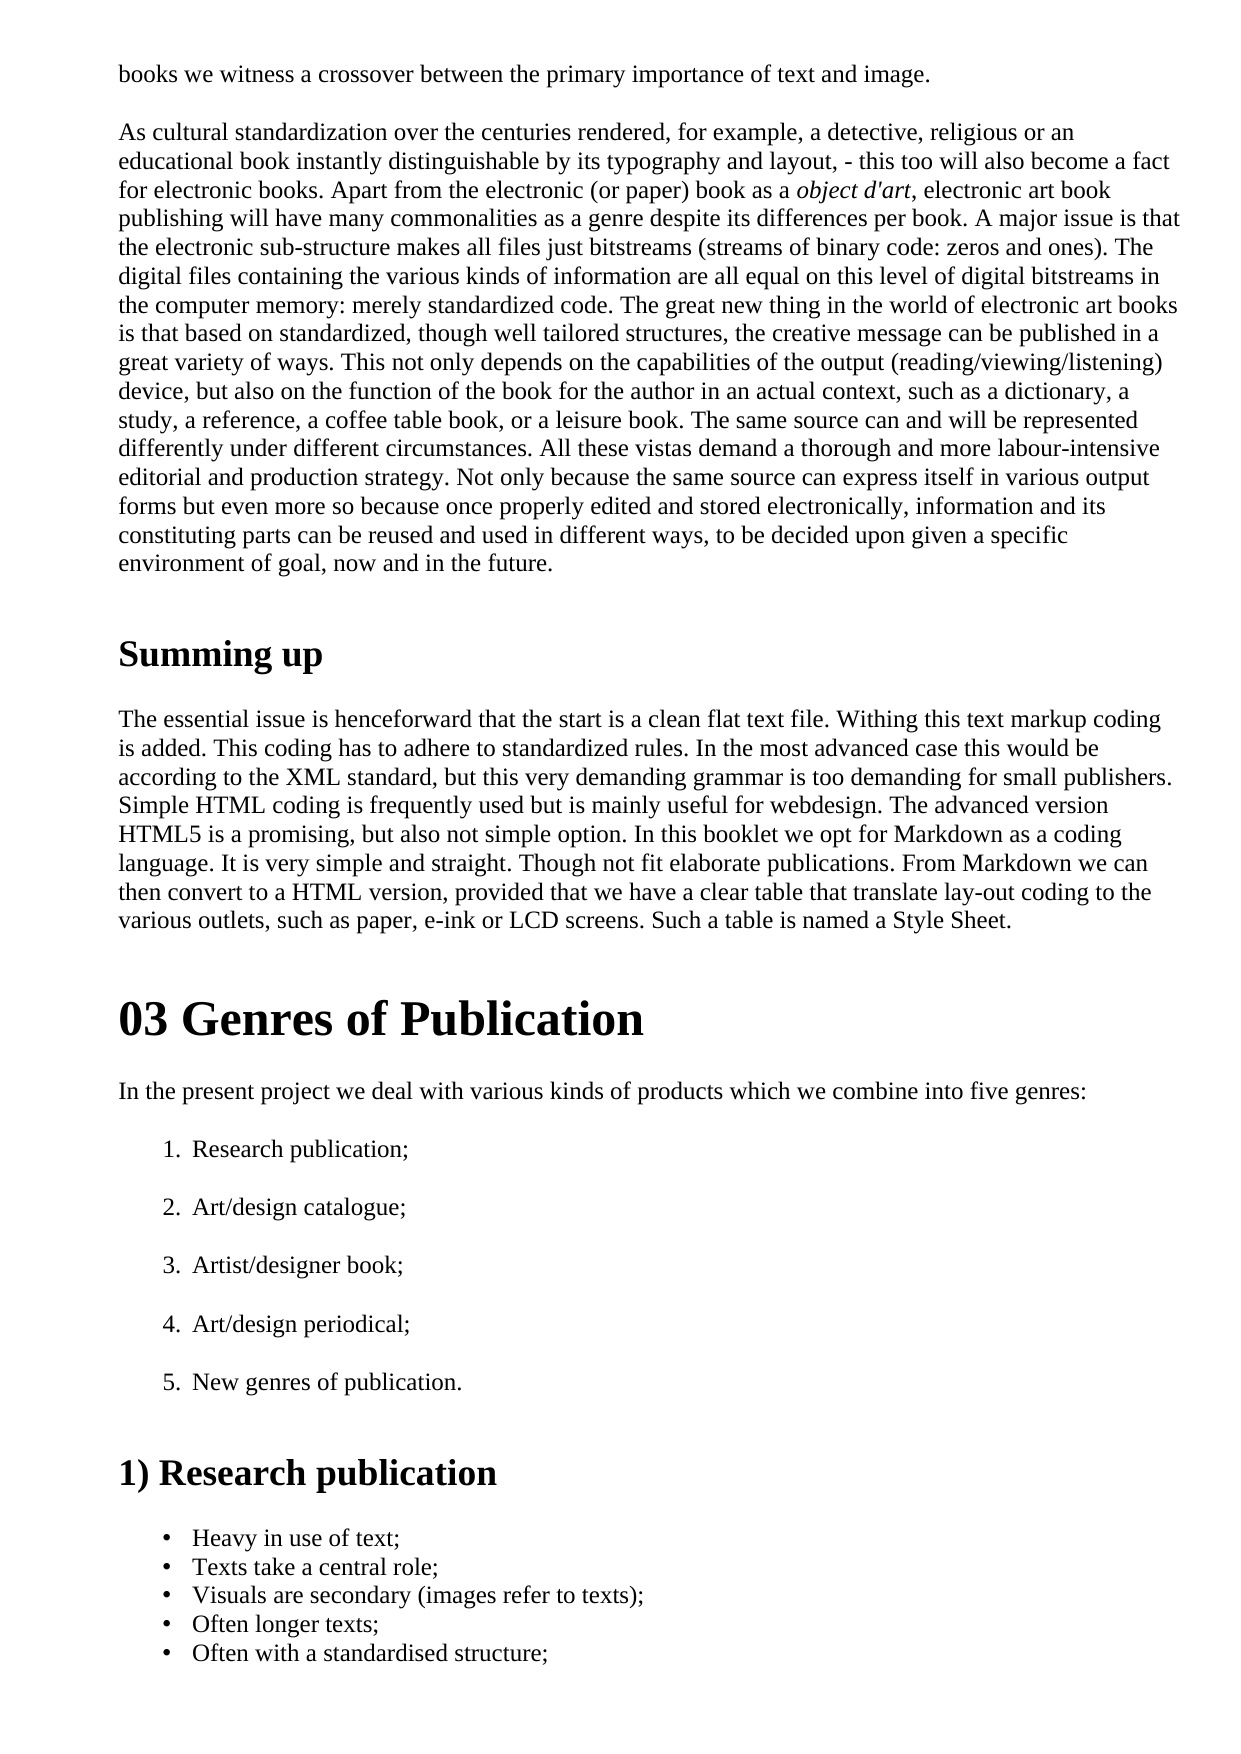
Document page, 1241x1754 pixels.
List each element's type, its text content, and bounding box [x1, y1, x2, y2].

text books we witness a crossover between the primary importance of text and image. [118, 59, 1181, 88]
subtitle 03 Genres of Publication [118, 989, 1181, 1046]
text In the present project we deal with various kinds of products which we combine into five genres: [118, 1076, 1181, 1104]
list Often longer texts; [162, 1609, 1181, 1638]
list Art/design periodical; [162, 1309, 1181, 1337]
list Art/design catalogue; [162, 1192, 1181, 1221]
list Heavy in use of text; [162, 1523, 1181, 1552]
list Artist/designer book; [162, 1251, 1181, 1279]
list Often with a standardised structure; [162, 1638, 1181, 1667]
subtitle Summing up [118, 632, 1181, 675]
text The essential issue is henceforward that the start is a clean flat text file. Withing this text markup coding is added. This coding has to adhere to standardized rules. In the most advanced case this would be according to the XML standard, but this very demanding grammar is too demanding for small publishers. Simple HTML coding is frequently used but is mainly useful for webdesign. The advanced version HTML5 is a promising, but also not simple option. In this booklet we opt for Markdown as a coding language. It is very simple and straight. Though not fit elaborate publications. From Markdown we can then convert to a HTML version, provided that we have a clear table that translate lay-out coding to the various outlets, such as paper, e-ink or LCD screens. Such a table is named a Style Sheet. [118, 704, 1181, 934]
text As cultural standardization over the centuries rendered, for example, a detective, religious or an educational book instantly distinguishable by its typography and layout, - this too will also become a fact for electronic books. Apart from the electronic (or paper) book as a object d'art, electronic art book publishing will have many commonalities as a genre despite its differences per book. A major issue is that the electronic sub-structure makes all files just bitstreams (streams of binary code: zeros and ones). The digital files containing the various kinds of information are all equal on this level of digital bitstreams in the computer memory: merely standardized code. The great new thing in the world of electronic art books is that based on standardized, though well tailored structures, the creative message can be published in a great variety of ways. This not only depends on the capabilities of the output (reading/viewing/listening) device, but also on the function of the book for the author in an actual context, such as a dictionary, a study, a reference, a coffee table book, or a leisure book. The same source can and will be represented differently under different circumstances. All these vistas demand a thorough and more labour-intensive editorial and production strategy. Not only because the same source can express itself in various output forms but even more so because once properly edited and stored electronically, information and its constituting parts can be reused and used in different ways, to be decided upon given a specific environment of goal, now and in the future. [118, 117, 1181, 577]
list Texts take a central role; [162, 1552, 1181, 1580]
subtitle 1) Research publication [118, 1450, 1181, 1493]
list New genres of publication. [162, 1367, 1181, 1396]
list Research publication; [162, 1134, 1181, 1163]
list Visuals are secondary (images refer to texts); [162, 1580, 1181, 1609]
